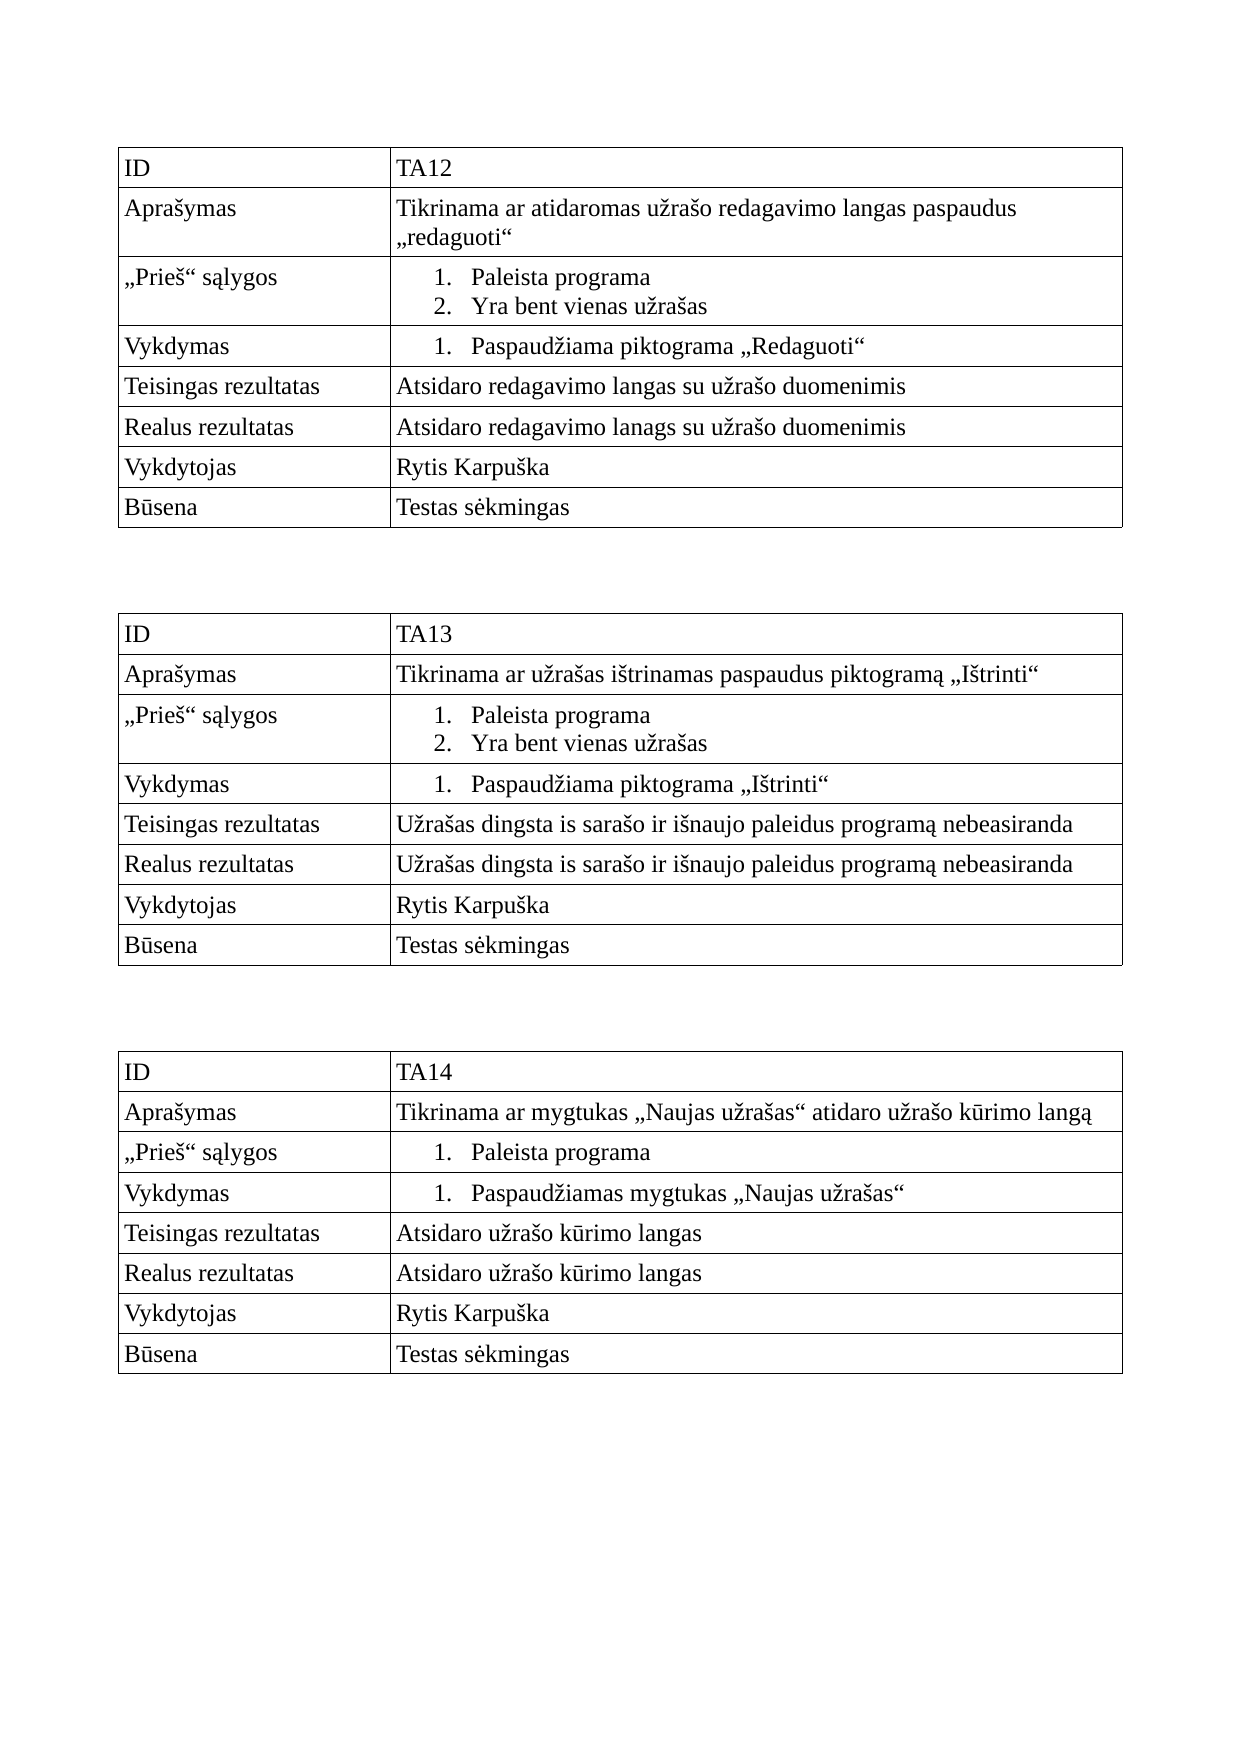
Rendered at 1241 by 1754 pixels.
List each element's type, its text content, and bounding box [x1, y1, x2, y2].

table_cell Realus rezultatas [119, 407, 390, 446]
table_header TA14 [391, 1052, 1122, 1091]
table_cell Rytis Karpuška [391, 1294, 1122, 1333]
table_cell Būsena [119, 1334, 390, 1373]
table_cell Paleista programa Yra bent vienas užrašas [391, 695, 1122, 763]
table_cell Vykdymas [119, 326, 390, 366]
table_cell Realus rezultatas [119, 845, 390, 884]
table_cell Testas sėkmingas [391, 1334, 1122, 1373]
table_cell Atsidaro redagavimo lanags su užrašo duomenimis [391, 407, 1122, 446]
table_header TA12 [391, 148, 1122, 187]
table_cell Teisingas rezultatas [119, 1213, 390, 1252]
table_header TA13 [391, 614, 1122, 653]
table_cell Atsidaro užrašo kūrimo langas [391, 1254, 1122, 1293]
table_cell Realus rezultatas [119, 1254, 390, 1293]
table_cell Testas sėkmingas [391, 488, 1122, 527]
table_cell „Prieš“ sąlygos [119, 1132, 390, 1172]
table_cell Užrašas dingsta is sarašo ir išnaujo paleidus programą nebeasiranda [391, 845, 1122, 884]
table_cell Būsena [119, 925, 390, 964]
table_cell Užrašas dingsta is sarašo ir išnaujo paleidus programą nebeasiranda [391, 804, 1122, 843]
table_cell Paleista programa [391, 1132, 1122, 1172]
table_cell Paleista programa Yra bent vienas užrašas [391, 257, 1122, 325]
table_cell Būsena [119, 488, 390, 527]
table_header ID [119, 1052, 390, 1091]
table_cell Vykdytojas [119, 447, 390, 487]
table_cell Teisingas rezultatas [119, 367, 390, 406]
table_cell Vykdymas [119, 1173, 390, 1212]
table_header ID [119, 148, 390, 187]
table_cell Rytis Karpuška [391, 447, 1122, 487]
table_cell Atsidaro redagavimo langas su užrašo duomenimis [391, 367, 1122, 406]
table_cell Aprašymas [119, 1092, 390, 1131]
table_cell Aprašymas [119, 655, 390, 694]
table_cell Paspaudžiamas mygtukas „Naujas užrašas“ [391, 1173, 1122, 1212]
table_cell Tikrinama ar užrašas ištrinamas paspaudus piktogramą „Ištrinti“ [391, 655, 1122, 694]
table_cell Aprašymas [119, 188, 390, 256]
table_cell Testas sėkmingas [391, 925, 1122, 964]
table_cell Vykdymas [119, 764, 390, 803]
table_cell Teisingas rezultatas [119, 804, 390, 843]
table_cell Paspaudžiama piktograma „Redaguoti“ [391, 326, 1122, 366]
table_cell Tikrinama ar mygtukas „Naujas užrašas“ atidaro užrašo kūrimo langą [391, 1092, 1122, 1131]
table_cell Tikrinama ar atidaromas užrašo redagavimo langas paspaudus „redaguoti“ [391, 188, 1122, 256]
table_cell Rytis Karpuška [391, 885, 1122, 924]
table_cell Atsidaro užrašo kūrimo langas [391, 1213, 1122, 1252]
table_header ID [119, 614, 390, 653]
table_cell „Prieš“ sąlygos [119, 257, 390, 325]
table_cell Vykdytojas [119, 1294, 390, 1333]
table_cell „Prieš“ sąlygos [119, 695, 390, 763]
table_cell Paspaudžiama piktograma „Ištrinti“ [391, 764, 1122, 803]
table_cell Vykdytojas [119, 885, 390, 924]
